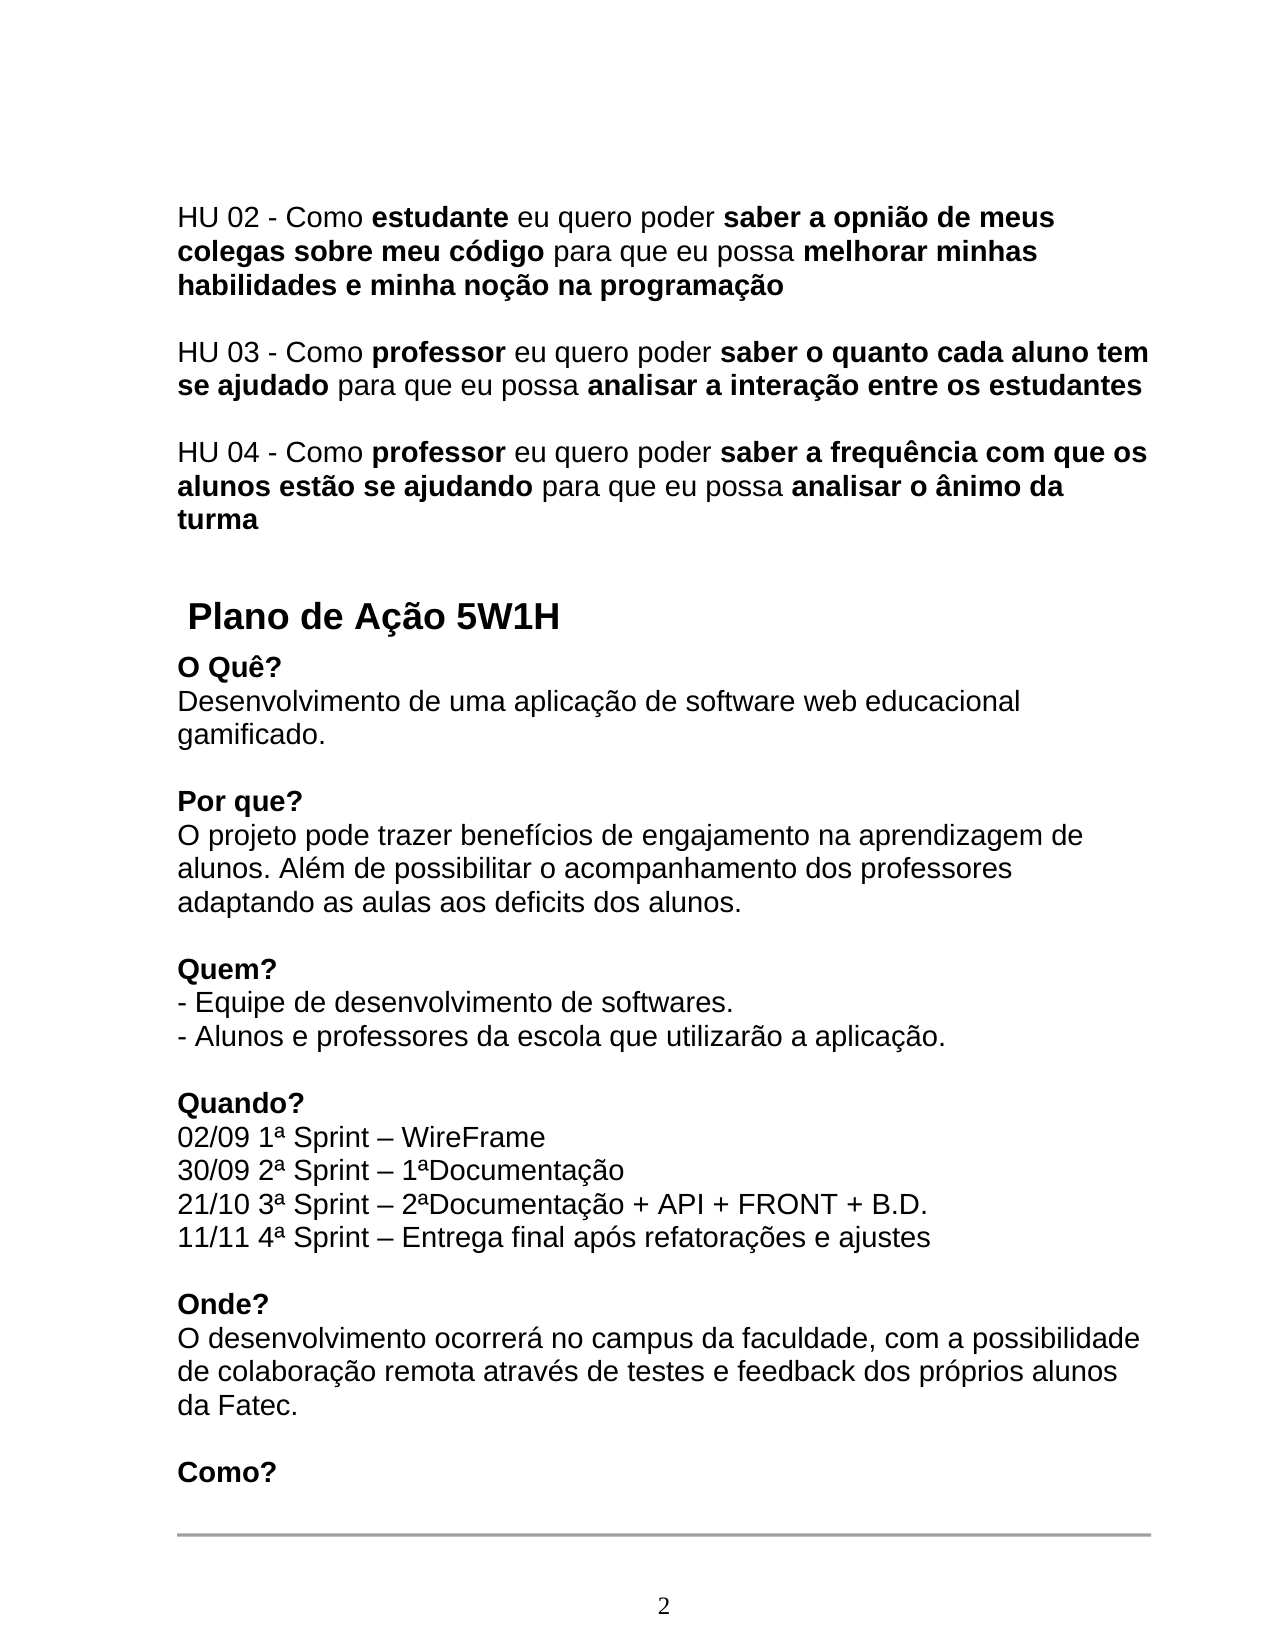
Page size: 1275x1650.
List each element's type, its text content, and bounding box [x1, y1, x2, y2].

text 02/09 1ª Sprint – WireFrame [177, 1120, 1151, 1153]
text O Quê? [177, 650, 1151, 684]
text 11/11 4ª Sprint – Entrega final após refatorações e ajustes [177, 1220, 1151, 1254]
text HU 02 - Como estudante eu quero poder saber a opnião de meus colegas sobre meu código para que eu possa melhorar minhas habilidades e minha noção na programação [177, 201, 1151, 301]
text Quem? [177, 952, 1151, 986]
text O projeto pode trazer benefícios de engajamento na aprendizagem de alunos. Além de possibilitar o acompanhamento dos professores adaptando as aulas aos deficits dos alunos. [177, 818, 1151, 918]
text Onde? [177, 1287, 1151, 1321]
text Quando? [177, 1086, 1151, 1120]
text 30/09 2ª Sprint – 1ªDocumentação [177, 1153, 1151, 1187]
text - Alunos e professores da escola que utilizarão a aplicação. [177, 1019, 1151, 1053]
subtitle Plano de Ação 5W1H [177, 594, 1151, 638]
text Desenvolvimento de uma aplicação de software web educacional gamificado. [177, 684, 1151, 751]
text Por que? [177, 784, 1151, 818]
text HU 04 - Como professor eu quero poder saber a frequência com que os alunos estão se ajudando para que eu possa analisar o ânimo da turma [177, 435, 1151, 536]
text 21/10 3ª Sprint – 2ªDocumentação + API + FRONT + B.D. [177, 1187, 1151, 1220]
text Como? [177, 1455, 1151, 1489]
text O desenvolvimento ocorrerá no campus da faculdade, com a possibilidade de colaboração remota através de testes e feedback dos próprios alunos da Fatec. [177, 1321, 1151, 1422]
text - Equipe de desenvolvimento de softwares. [177, 986, 1151, 1019]
text HU 03 - Como professor eu quero poder saber o quanto cada aluno tem se ajudado para que eu possa analisar a interação entre os estudantes [177, 335, 1151, 402]
